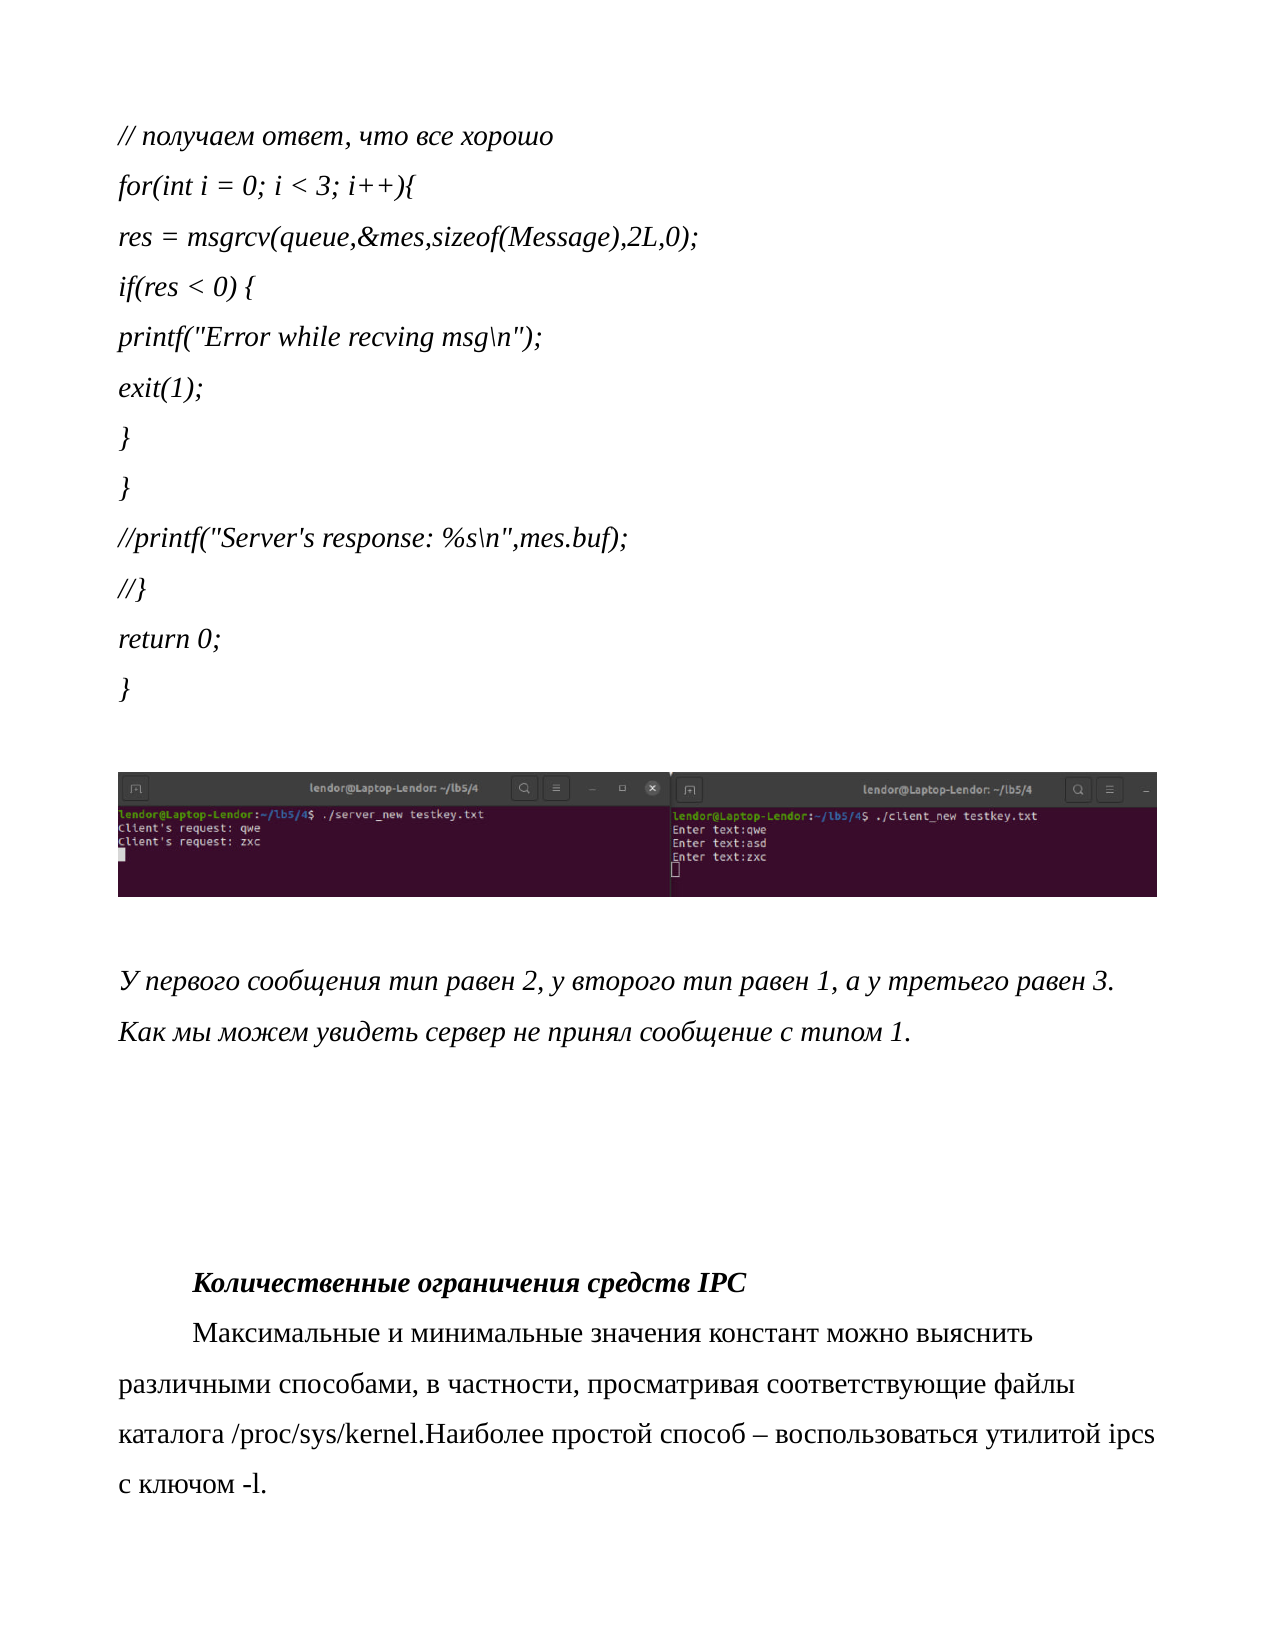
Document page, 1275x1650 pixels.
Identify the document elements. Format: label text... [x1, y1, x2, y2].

text // получаем ответ, что все хорошо [118, 118, 1157, 152]
text } [118, 470, 1157, 504]
text Максимальные и минимальные значения констант можно выяснить различными способами, в частности, просматривая соответствующие файлы каталога /proc/sys/kernel.Наиболее простой способ – воспользоваться утилитой ipcs с ключом -l. [118, 1316, 1157, 1500]
text res = msgrcv(queue,&mes,sizeof(Message),2L,0); [118, 219, 1157, 252]
text for(int i = 0; i < 3; i++){ [118, 168, 1157, 202]
text Количественные ограничения средств IPC [118, 1265, 1157, 1299]
text return 0; [118, 621, 1157, 655]
picture [118, 772, 1157, 897]
text if(res < 0) { [118, 269, 1157, 303]
text } [118, 420, 1157, 453]
text //printf("Server's response: %s\n",mes.buf); [118, 521, 1157, 554]
text } [118, 672, 1157, 705]
text exit(1); [118, 370, 1157, 403]
text //} [118, 571, 1157, 604]
text У первого сообщения тип равен 2, у второго тип равен 1, а у третьего равен 3. Как мы можем увидеть сервер не принял сообщение с типом 1. [118, 963, 1157, 1047]
text printf("Error while recving msg\n"); [118, 319, 1157, 353]
